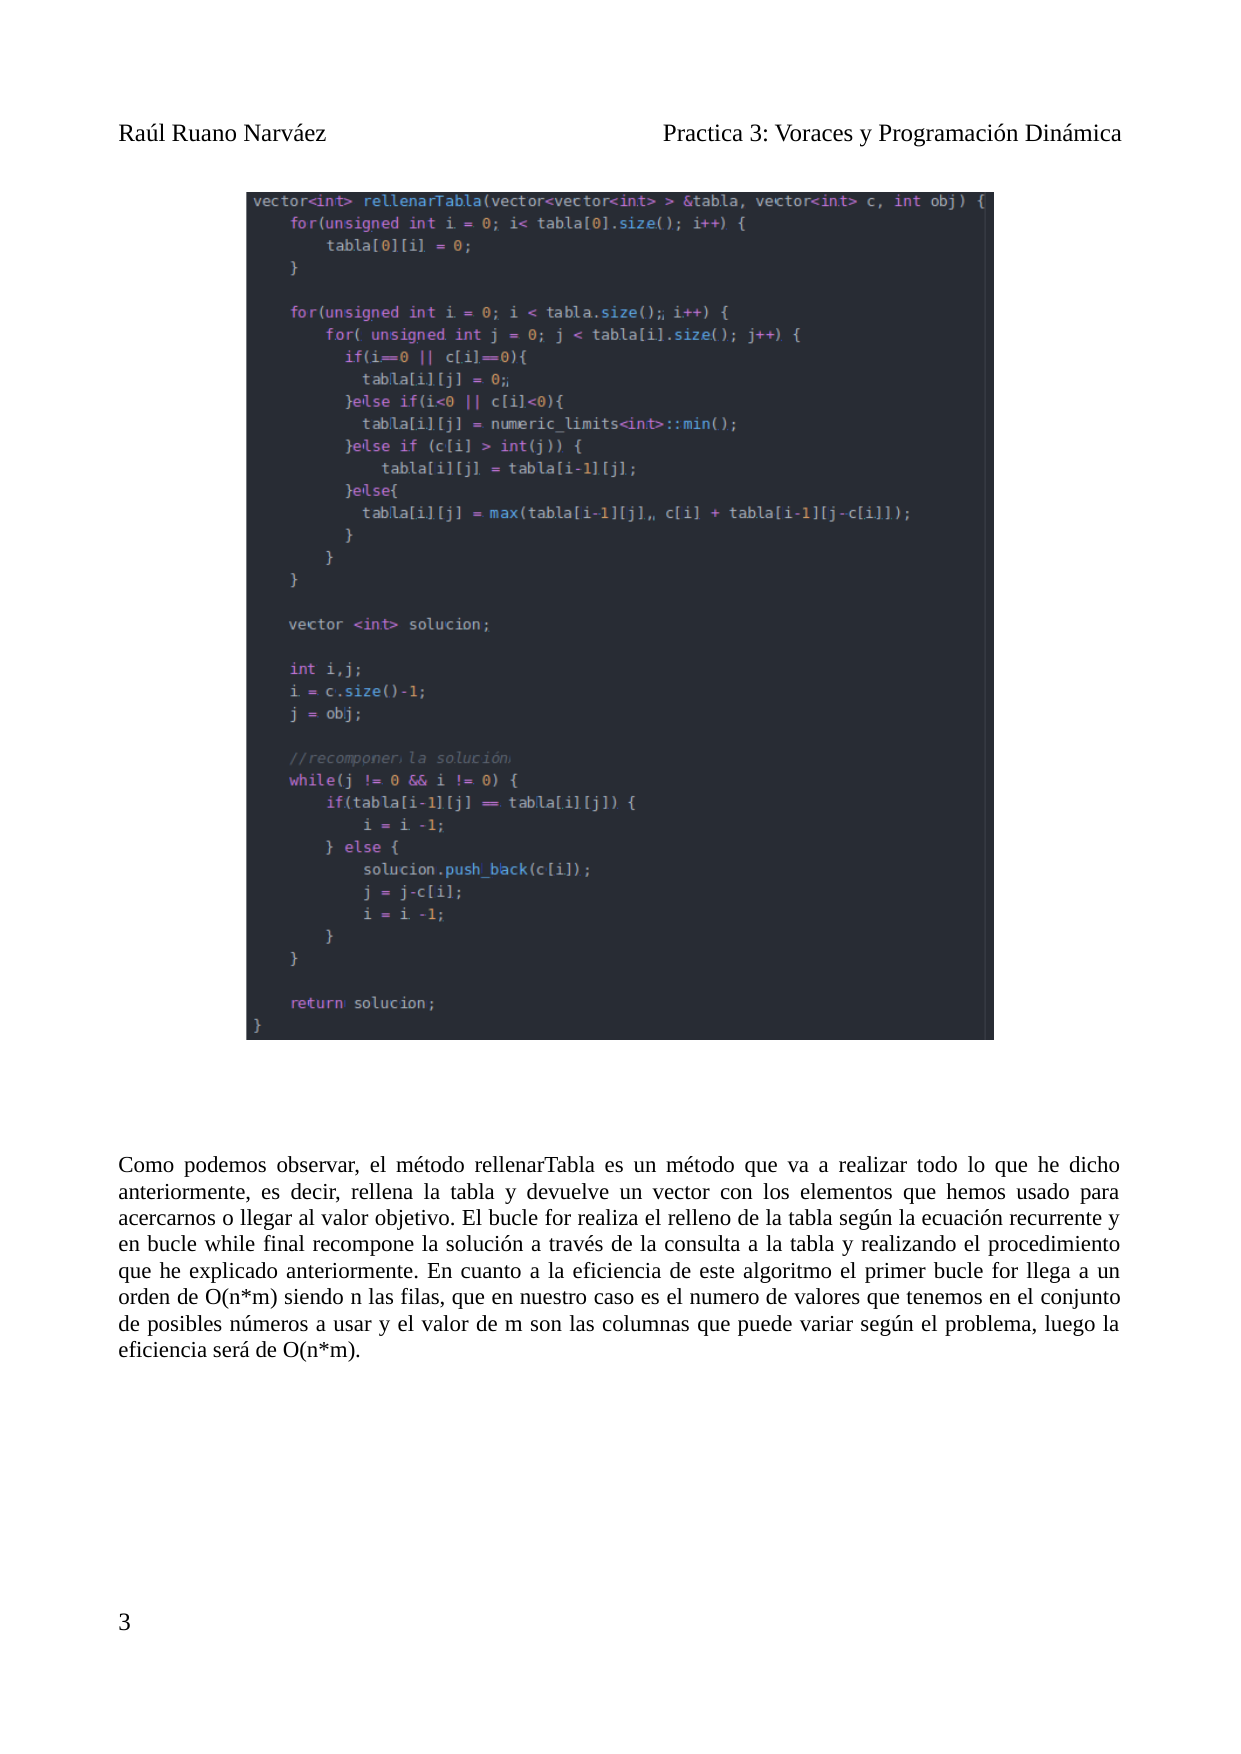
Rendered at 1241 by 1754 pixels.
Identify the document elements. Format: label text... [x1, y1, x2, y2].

picture [246, 192, 994, 1040]
text Como podemos observar, el método rellenarTabla es un método que va a realizar todo lo que he dicho anteriormente, es decir, rellena la tabla y devuelve un vector con los elementos que hemos usado para acercarnos o llegar al valor objetivo. El bucle for realiza el relleno de la tabla según la ecuación recurrente y en bucle while final recompone la solución a través de la consulta a la tabla y realizando el procedimiento que he explicado anteriormente. En cuanto a la eficiencia de este algoritmo el primer bucle for llega a un orden de O(n*m) siendo n las filas, que en nuestro caso es el numero de valores que tenemos en el conjunto de posibles números a usar y el valor de m son las columnas que puede variar según el problema, luego la eficiencia será de O(n*m). [118, 1151, 1122, 1362]
